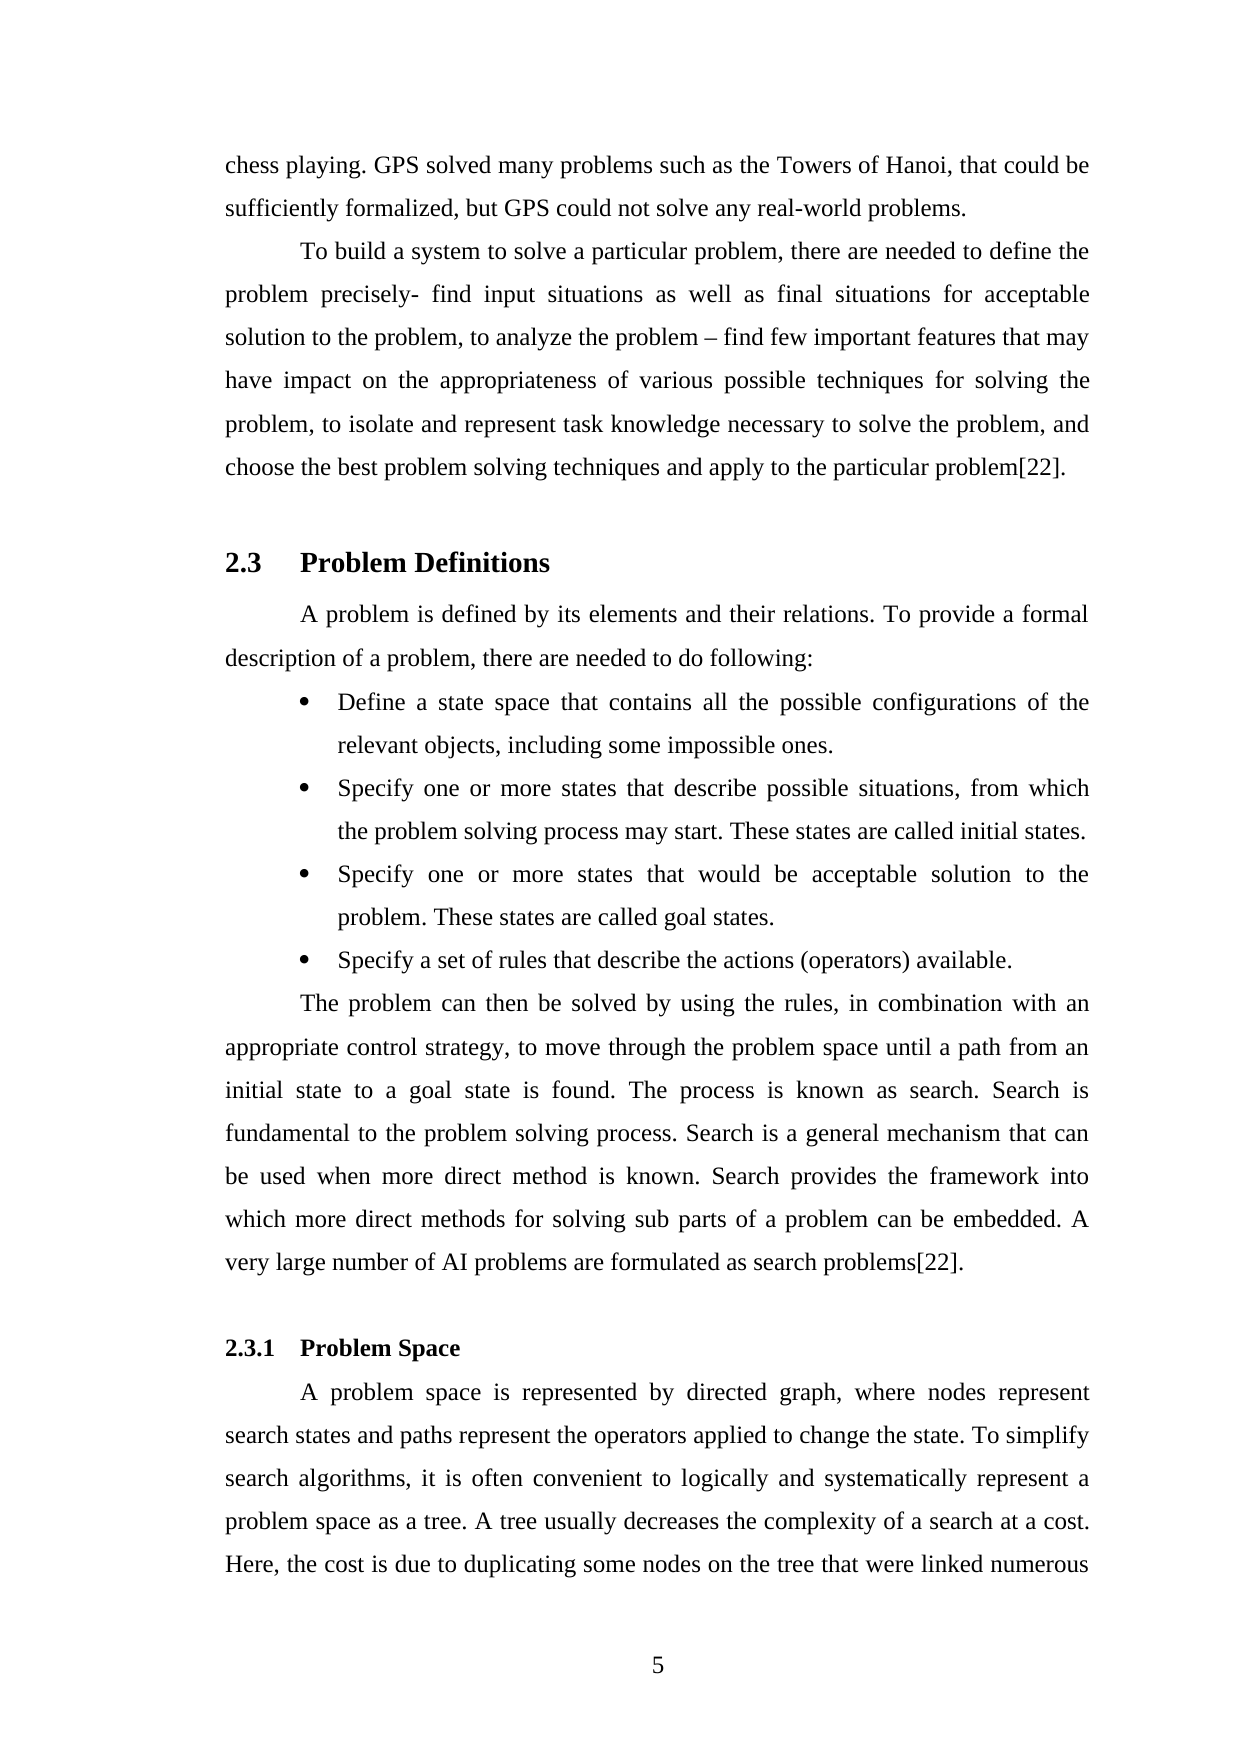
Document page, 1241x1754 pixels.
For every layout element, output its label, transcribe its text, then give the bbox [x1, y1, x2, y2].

list Specify a set of rules that describe the actions (operators) available. [300, 945, 1091, 974]
text 2.3 Problem Definitions [225, 545, 1091, 579]
text To build a system to solve a particular problem, there are needed to define the problem precisely- find input situations as well as final situations for acceptable solution to the problem, to analyze the problem – find few important features that may have impact on the appropriateness of various possible techniques for solving the problem, to isolate and represent task knowledge necessary to solve the problem, and choose the best problem solving techniques and apply to the particular problem[22]. [225, 236, 1091, 481]
list Define a state space that contains all the possible configurations of the relevant objects, including some impossible ones. [300, 687, 1091, 758]
text chess playing. GPS solved many problems such as the Towers of Hanoi, that could be sufficiently formalized, but GPS could not solve any real-world problems. [225, 150, 1091, 222]
list Specify one or more states that would be acceptable solution to the problem. These states are called goal states. [300, 859, 1091, 931]
text The problem can then be solved by using the rules, in combination with an appropriate control strategy, to move through the problem space until a path from an initial state to a goal state is found. The process is known as search. Search is fundamental to the problem solving process. Search is a general mechanism that can be used when more direct method is known. Search provides the framework into which more direct methods for solving sub parts of a problem can be embedded. A very large number of AI problems are formulated as search problems[22]. [225, 988, 1091, 1276]
text 2.3.1 Problem Space [225, 1333, 1091, 1362]
list Specify one or more states that describe possible situations, from which the problem solving process may start. These states are called initial states. [300, 773, 1091, 845]
text A problem space is represented by directed graph, where nodes represent search states and paths represent the operators applied to change the state. To simplify search algorithms, it is often convenient to logically and systematically represent a problem space as a tree. A tree usually decreases the complexity of a search at a cost. Here, the cost is due to duplicating some nodes on the tree that were linked numerous [225, 1377, 1091, 1578]
text A problem is defined by its elements and their relations. To provide a formal description of a problem, there are needed to do following: [225, 596, 1091, 672]
